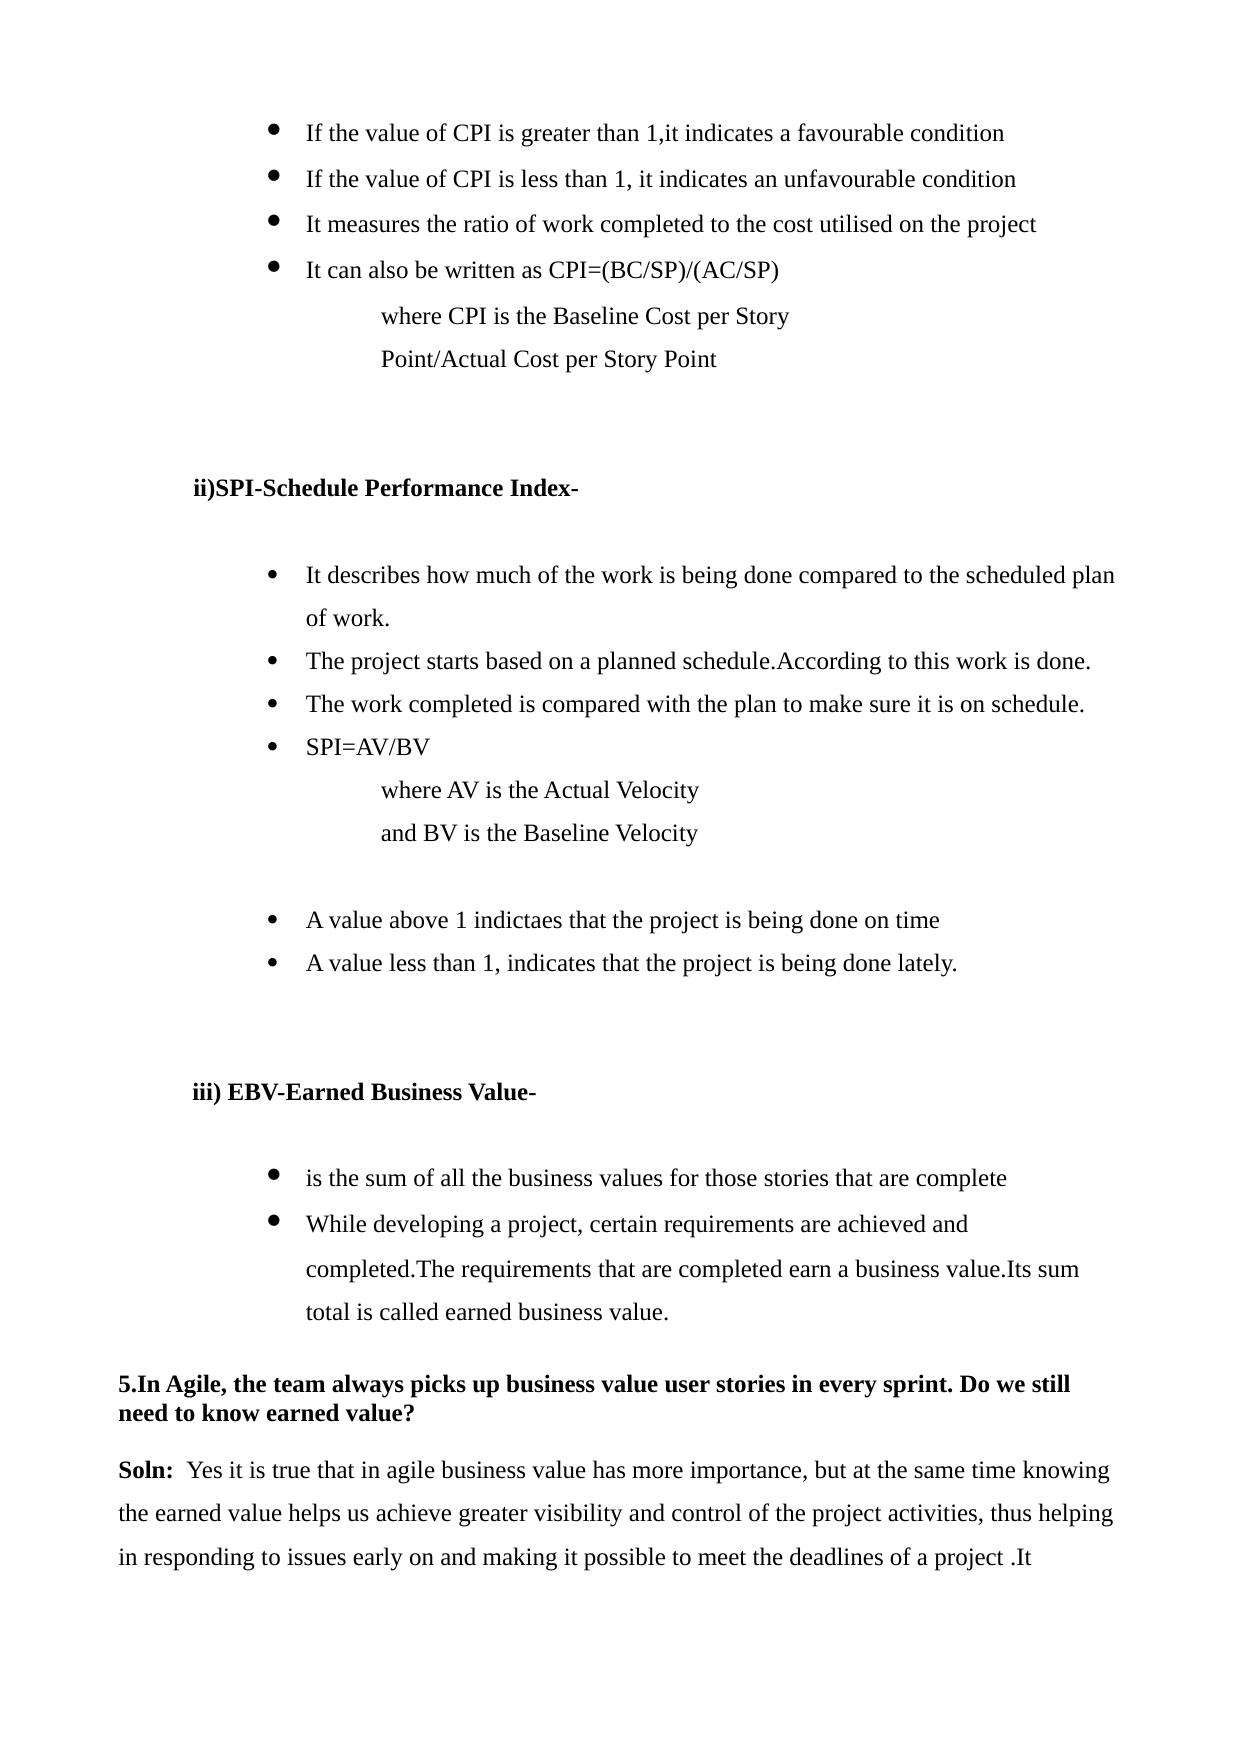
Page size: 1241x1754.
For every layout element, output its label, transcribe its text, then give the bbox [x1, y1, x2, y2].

text where AV is the Actual Velocity [381, 775, 1122, 804]
list The work completed is compared with the plan to make sure it is on schedule. [268, 689, 1122, 718]
text 5.In Agile, the team always picks up business value user stories in every sprint. Do we still need to know earned value? [118, 1369, 1122, 1427]
list If the value of CPI is greater than 1,it indicates a favourable condition [268, 118, 1122, 149]
text ii)SPI-Schedule Performance Index- [193, 473, 1122, 502]
text Point/Actual Cost per Story Point [381, 344, 1122, 373]
list It measures the ratio of work completed to the cost utilised on the project [268, 209, 1122, 240]
list The project starts based on a planned schedule.According to this work is done. [268, 646, 1122, 675]
list While developing a project, certain requirements are achieved and completed.The requirements that are completed earn a business value.Its sum total is called earned business value. [268, 1209, 1122, 1326]
list A value above 1 indictaes that the project is being done on time [268, 905, 1122, 933]
text iii) EBV-Earned Business Value- [118, 1077, 1122, 1106]
list It describes how much of the work is being done compared to the scheduled plan of work. [268, 560, 1122, 632]
list is the sum of all the business values for those stories that are complete [268, 1163, 1122, 1194]
list If the value of CPI is less than 1, it indicates an unfavourable condition [268, 164, 1122, 194]
text Soln: Yes it is true that in agile business value has more importance, but at the same time knowing the earned value helps us achieve greater visibility and control of the project activities, thus helping in responding to issues early on and making it possible to meet the deadlines of a project .It [118, 1455, 1122, 1570]
list It can also be written as CPI=(BC/SP)/(AC/SP) [268, 255, 1122, 286]
text where CPI is the Baseline Cost per Story [381, 301, 1122, 330]
list SPI=AV/BV [268, 732, 1122, 761]
list A value less than 1, indicates that the project is being done lately. [268, 948, 1122, 977]
text and BV is the Baseline Velocity [381, 818, 1122, 847]
